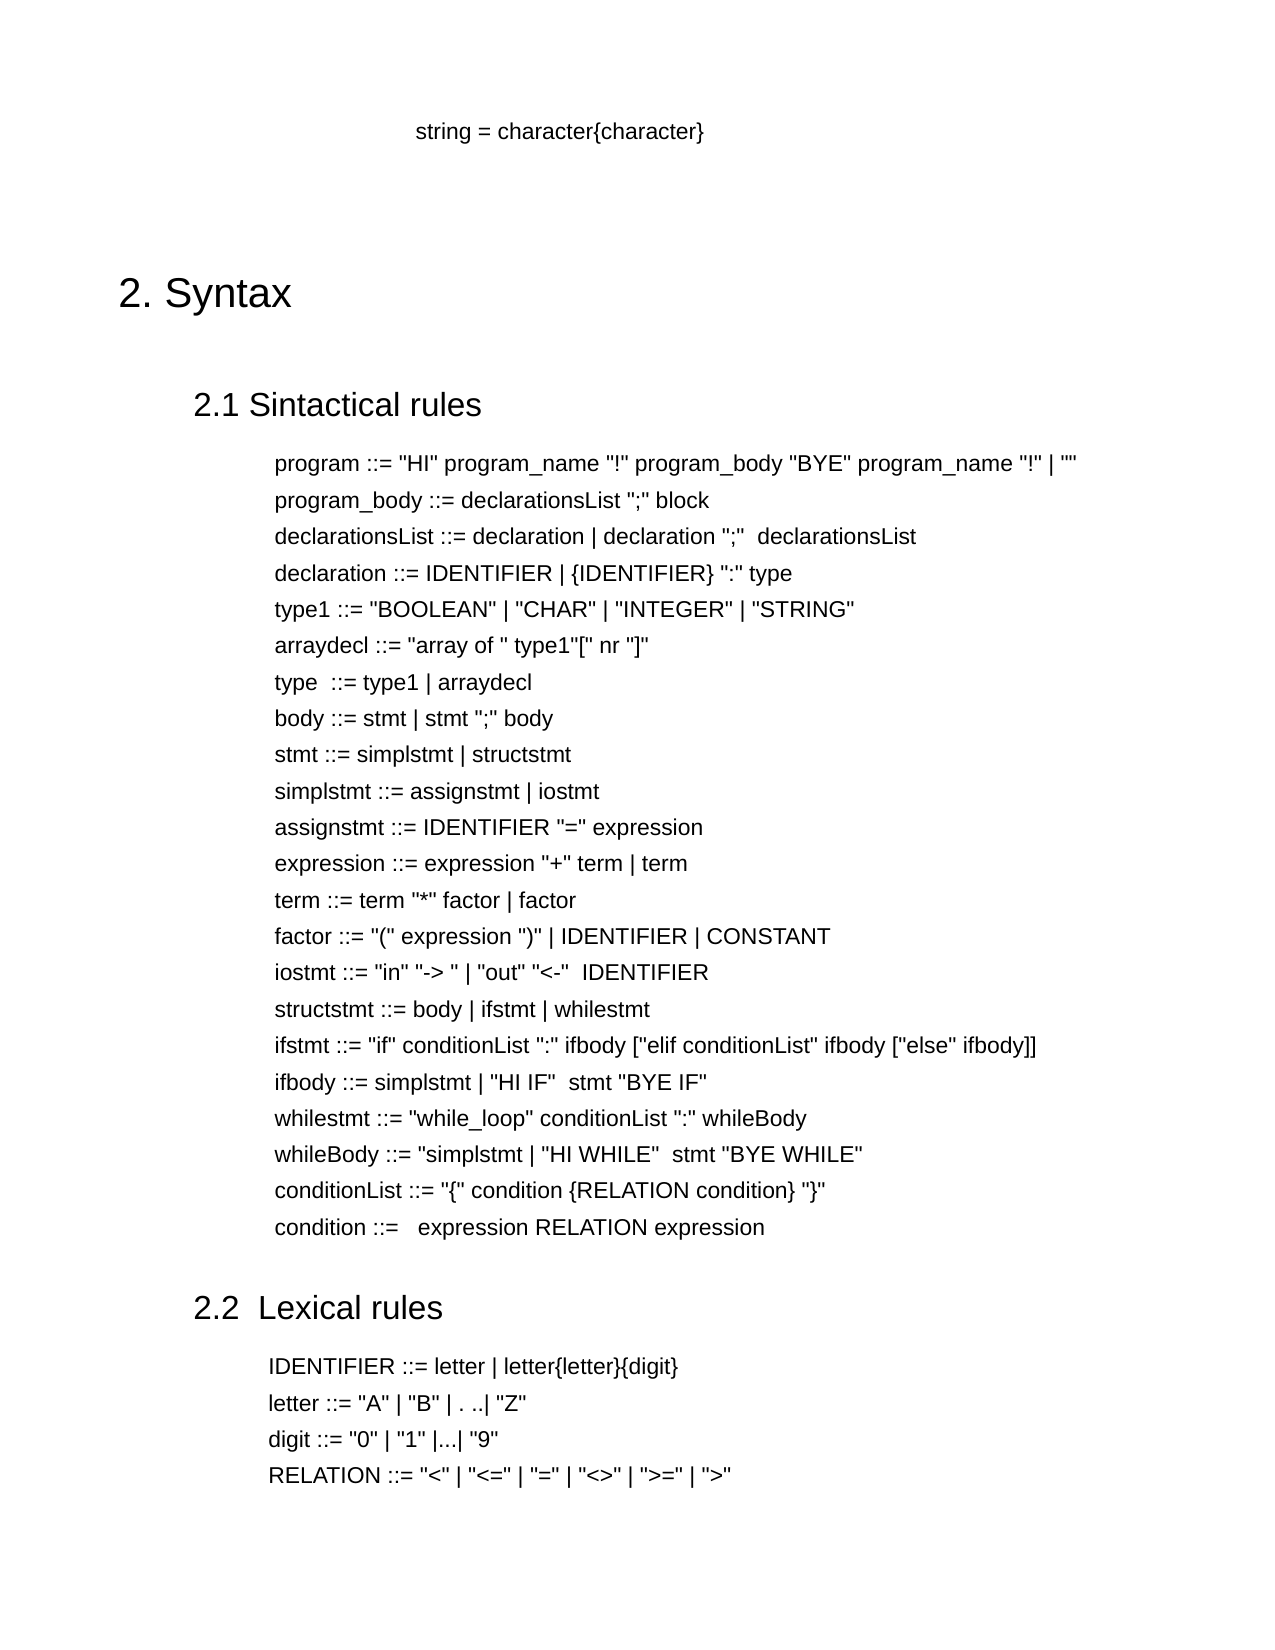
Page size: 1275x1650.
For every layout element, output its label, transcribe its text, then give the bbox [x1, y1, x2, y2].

text type ::= type1 | arraydecl [268, 668, 1157, 695]
text conditionList ::= "{" condition {RELATION condition} "}" [268, 1177, 1157, 1204]
subtitle 2. Syntax [118, 269, 1157, 317]
text program ::= "HI" program_name "!" program_body "BYE" program_name "!" | "" [268, 450, 1157, 477]
text IDENTIFIER ::= letter | letter{letter}{digit} [268, 1353, 1157, 1379]
text stmt ::= simplstmt | structstmt [268, 741, 1157, 768]
text whilestmt ::= "while_loop" conditionList ":" whileBody [268, 1105, 1157, 1131]
text declaration ::= IDENTIFIER | {IDENTIFIER} ":" type [268, 559, 1157, 586]
text type1 ::= "BOOLEAN" | "CHAR" | "INTEGER" | "STRING" [268, 596, 1157, 622]
text declarationsList ::= declaration | declaration ";" declarationsList [268, 523, 1157, 549]
text expression ::= expression "+" term | term [268, 850, 1157, 877]
list string = character{character} [386, 118, 1157, 144]
text assignstmt ::= IDENTIFIER "=" expression [268, 814, 1157, 840]
text arraydecl ::= "array of " type1"[" nr "]" [268, 632, 1157, 658]
text program_body ::= declarationsList ";" block [268, 487, 1157, 513]
text simplstmt ::= assignstmt | iostmt [268, 778, 1157, 804]
subtitle 2.2 Lexical rules [193, 1288, 1157, 1326]
text iostmt ::= "in" "-> " | "out" "<-" IDENTIFIER [268, 959, 1157, 986]
text RELATION ::= "<" | "<=" | "=" | "<>" | ">=" | ">" [268, 1462, 1157, 1489]
text structstmt ::= body | ifstmt | whilestmt [268, 996, 1157, 1022]
text term ::= term "*" factor | factor [268, 887, 1157, 913]
text whileBody ::= "simplstmt | "HI WHILE" stmt "BYE WHILE" [268, 1141, 1157, 1167]
text digit ::= "0" | "1" |...| "9" [268, 1426, 1157, 1452]
subtitle 2.1 Sintactical rules [193, 385, 1157, 423]
text factor ::= "(" expression ")" | IDENTIFIER | CONSTANT [268, 923, 1157, 949]
text ifbody ::= simplstmt | "HI IF" stmt "BYE IF" [268, 1068, 1157, 1095]
text letter ::= "A" | "B" | . ..| "Z" [268, 1389, 1157, 1416]
text condition ::= expression RELATION expression [268, 1214, 1157, 1240]
text body ::= stmt | stmt ";" body [268, 705, 1157, 731]
text ifstmt ::= "if" conditionList ":" ifbody ["elif conditionList" ifbody ["else" ifbody]] [268, 1032, 1157, 1058]
